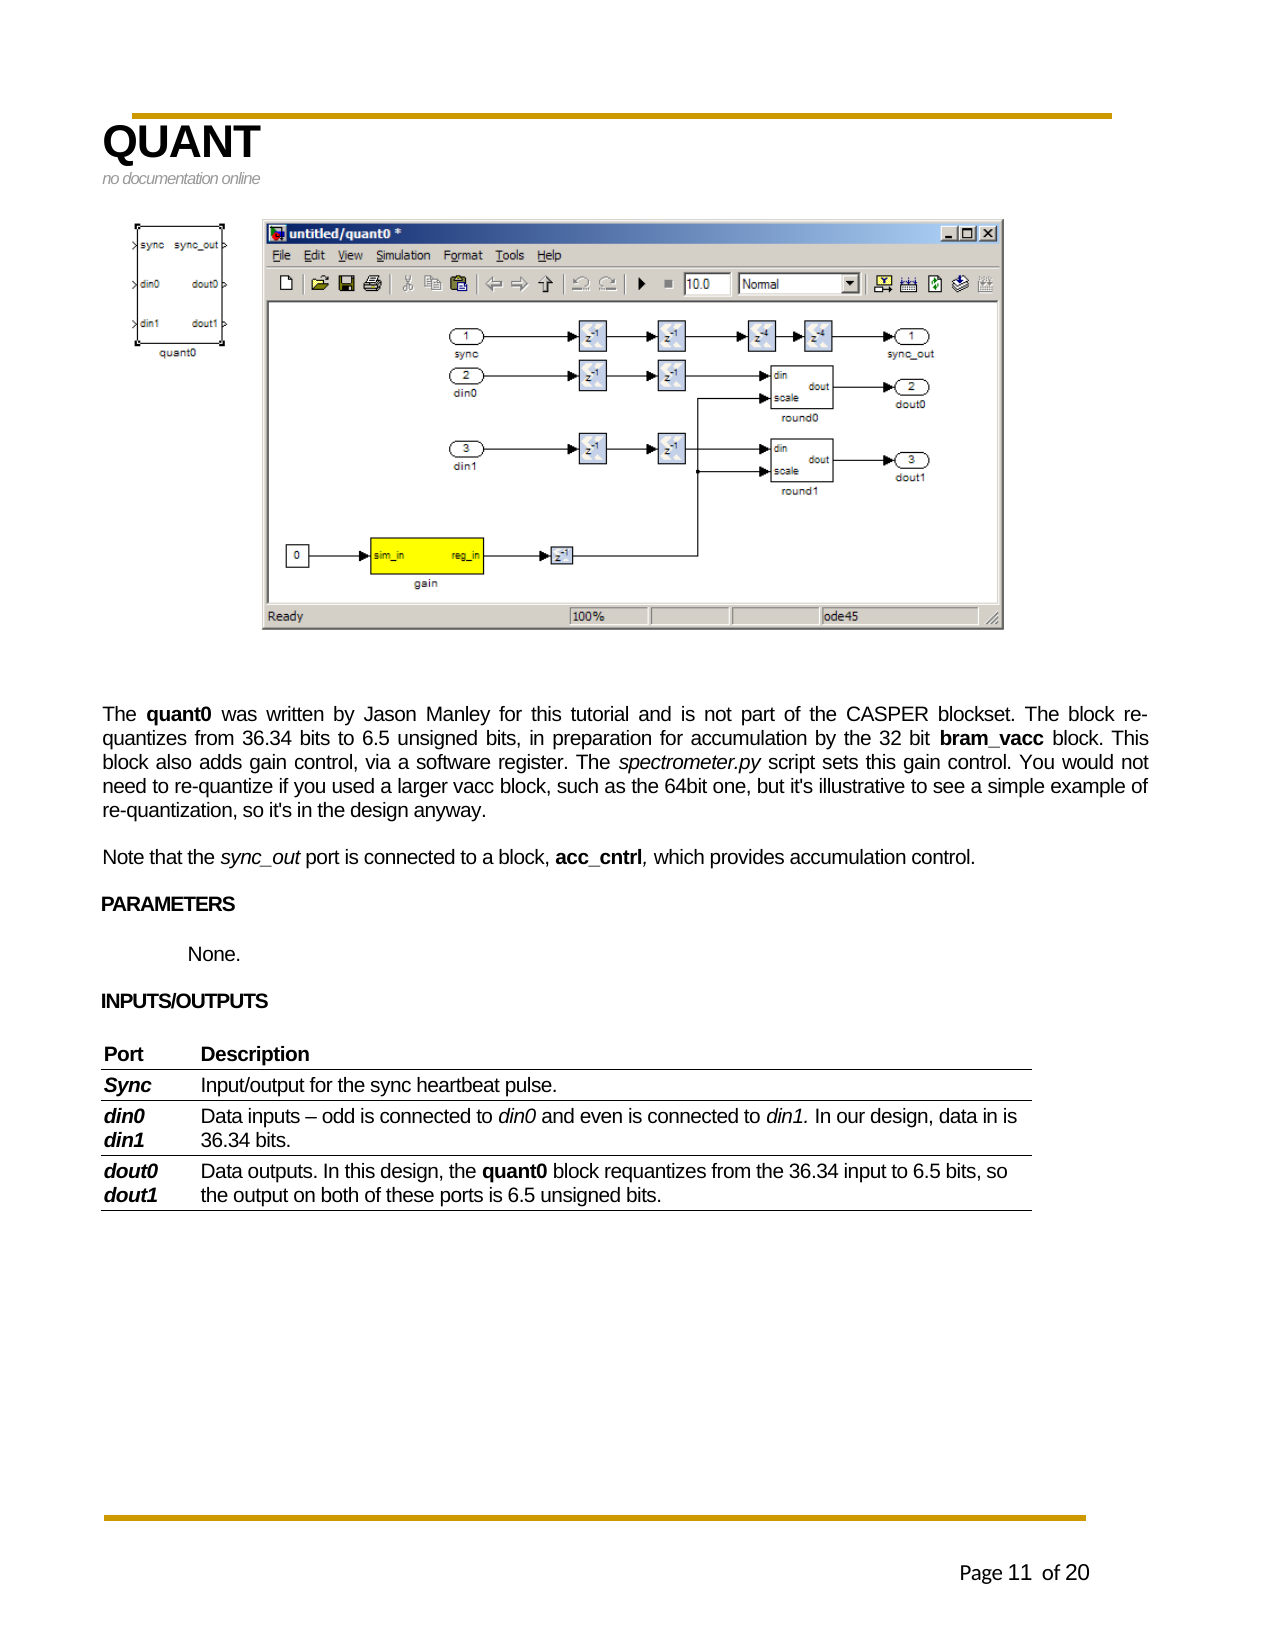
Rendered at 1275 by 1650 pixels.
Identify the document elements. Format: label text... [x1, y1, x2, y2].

picture [102, 219, 1058, 659]
table_cell din0 din1 [101, 1101, 197, 1155]
text Note that the sync_out port is connected to a block, acc_cntrl, which provides accumulation control. [102, 845, 1149, 869]
text None. [187, 942, 1062, 966]
table_header Port [101, 1039, 197, 1069]
table_cell Data inputs – odd is connected to din0 and even is connected to din1. In our design, data in is 36.34 bits. [198, 1101, 1032, 1155]
table_cell Input/output for the sync heartbeat pulse. [198, 1070, 1032, 1100]
subtitle INPUTS/OUTPUTS [101, 989, 1062, 1013]
table_cell Data outputs. In this design, the quant0 block requantizes from the 36.34 input to 6.5 bits, so the output on both of these ports is 6.5 unsigned bits. [198, 1156, 1032, 1209]
table_cell Sync [101, 1070, 197, 1100]
subtitle QUANT no documentation online [102, 114, 1149, 188]
text The quant0 was written by Jason Manley for this tutorial and is not part of the CASPER blockset. The block re-quantizes from 36.34 bits to 6.5 unsigned bits, in preparation for accumulation by the 32 bit bram_vacc block. This block also adds gain control, via a software register. The spectrometer.py script sets this gain control. You would not need to re-quantize if you used a larger vacc block, such as the 64bit one, but it's illustrative to see a simple example of re-quantization, so it's in the design anyway. [102, 702, 1149, 822]
table_header Description [198, 1039, 1032, 1069]
subtitle PARAMETERS [101, 892, 1062, 916]
table_cell dout0 dout1 [101, 1156, 197, 1209]
